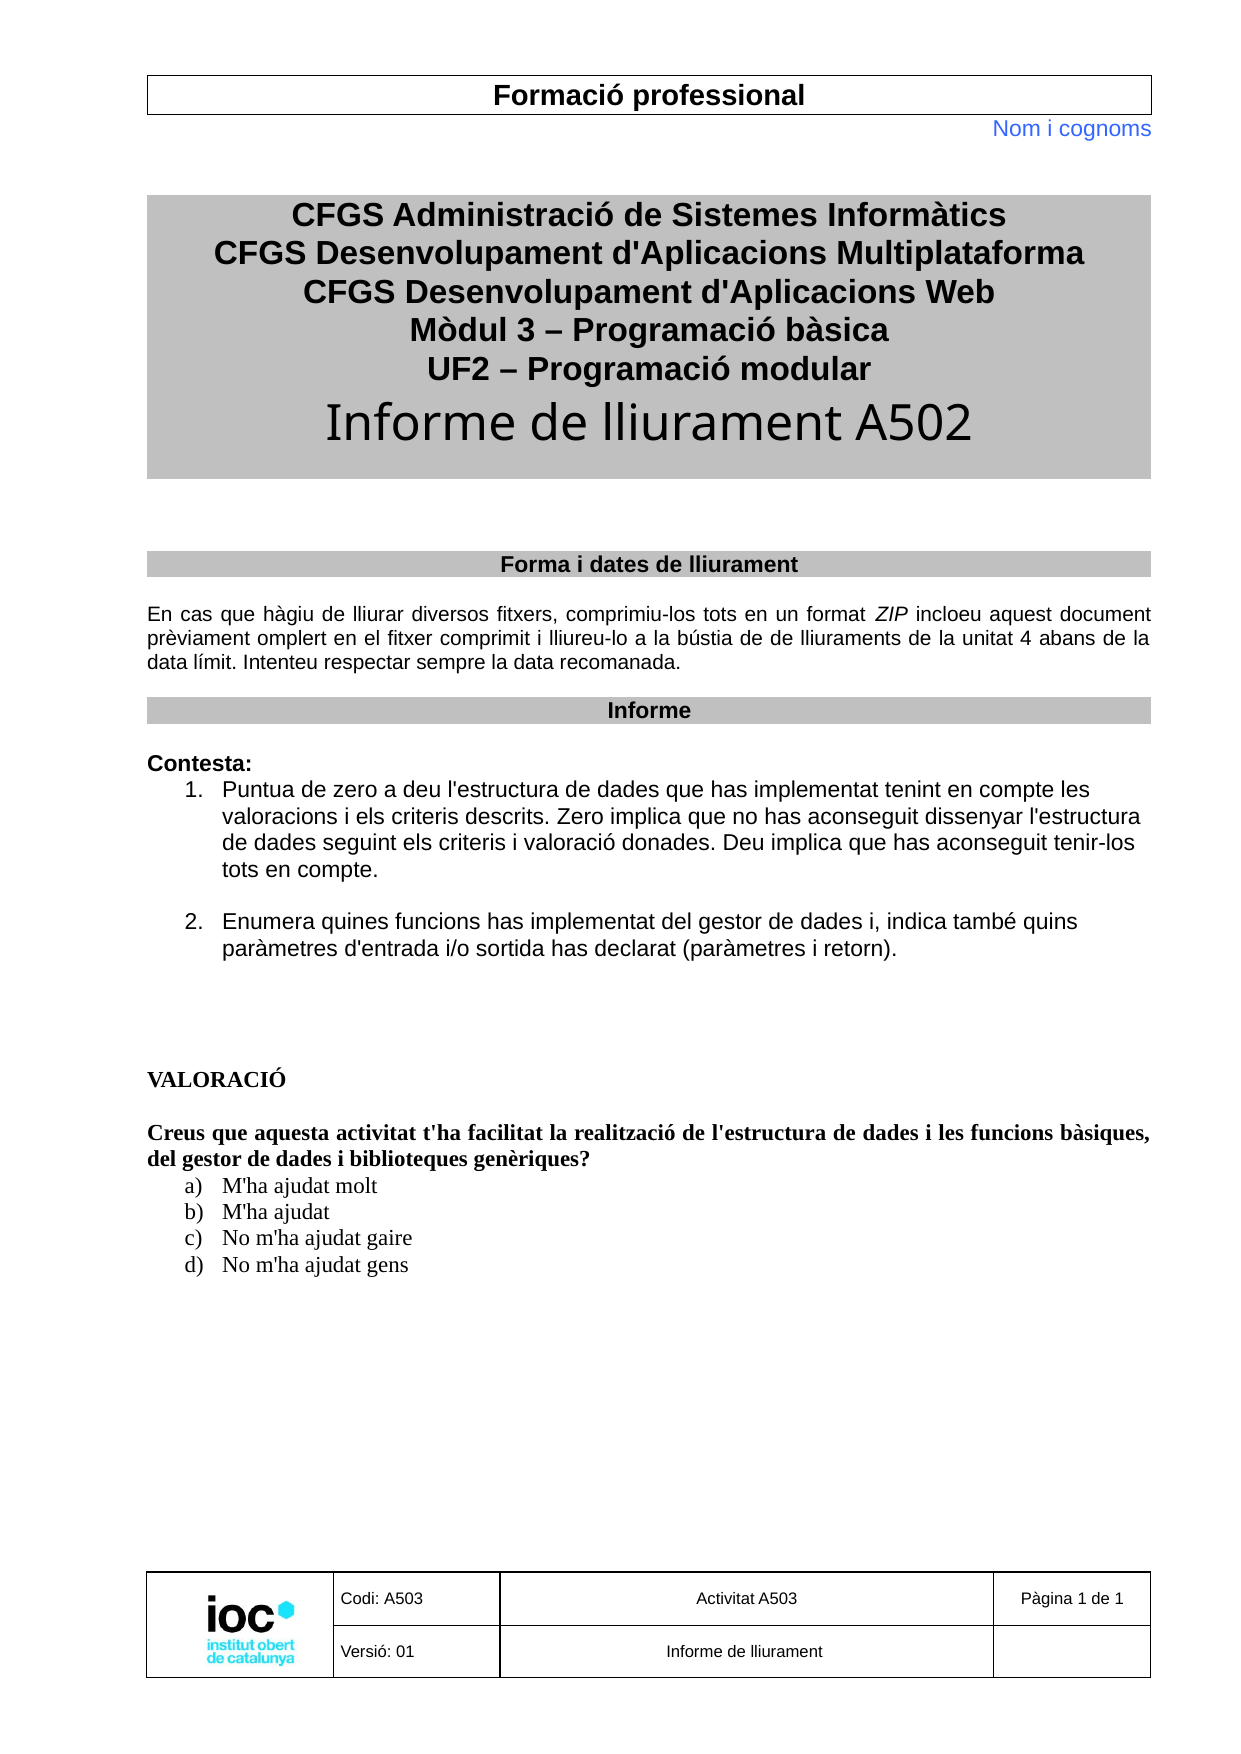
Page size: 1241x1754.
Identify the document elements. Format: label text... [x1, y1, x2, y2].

text Informe [147, 697, 1151, 724]
picture [194, 1581, 308, 1677]
list Puntua de zero a deu l'estructura de dades que has implementat tenint en compte les valoracions i els criteris descrits. Zero implica que no has aconseguit dissenyar l'estructura de dades seguint els criteris i valoració donades. Deu implica que has aconseguit tenir-los tots en compte. [184, 776, 1151, 882]
subtitle UF2 – Programació modular [147, 349, 1151, 387]
subtitle CFGS Desenvolupament d'Aplicacions Web [147, 272, 1151, 310]
text Informe de lliurament A502 [147, 387, 1151, 455]
text CFGS Administració de Sistemes Informàtics [147, 195, 1151, 233]
text CFGS Desenvolupament d'Aplicacions Multiplataforma [147, 233, 1151, 272]
list M'ha ajudat [184, 1198, 1151, 1224]
text Creus que aquesta activitat t'ha facilitat la realització de l'estructura de dades i les funcions bàsiques, del gestor de dades i biblioteques genèriques? [147, 1119, 1151, 1172]
list Enumera quines funcions has implementat del gestor de dades i, indica també quins paràmetres d'entrada i/o sortida has declarat (paràmetres i retorn). [184, 908, 1151, 961]
text VALORACIÓ [147, 1066, 1151, 1093]
list No m'ha ajudat gaire [184, 1224, 1151, 1251]
text En cas que hàgiu de lliurar diversos fitxers, comprimiu-los tots en un format ZIP incloeu aquest document prèviament omplert en el fitxer comprimit i lliureu-lo a la bústia de de lliuraments de la unitat 4 abans de la data límit. Intenteu respectar sempre la data recomanada. [147, 602, 1151, 673]
text Forma i dates de lliurament [147, 551, 1151, 577]
subtitle Mòdul 3 – Programació bàsica [147, 310, 1151, 349]
list No m'ha ajudat gens [184, 1251, 1151, 1277]
list M'ha ajudat molt [184, 1172, 1151, 1198]
text Contesta: [147, 750, 1151, 776]
